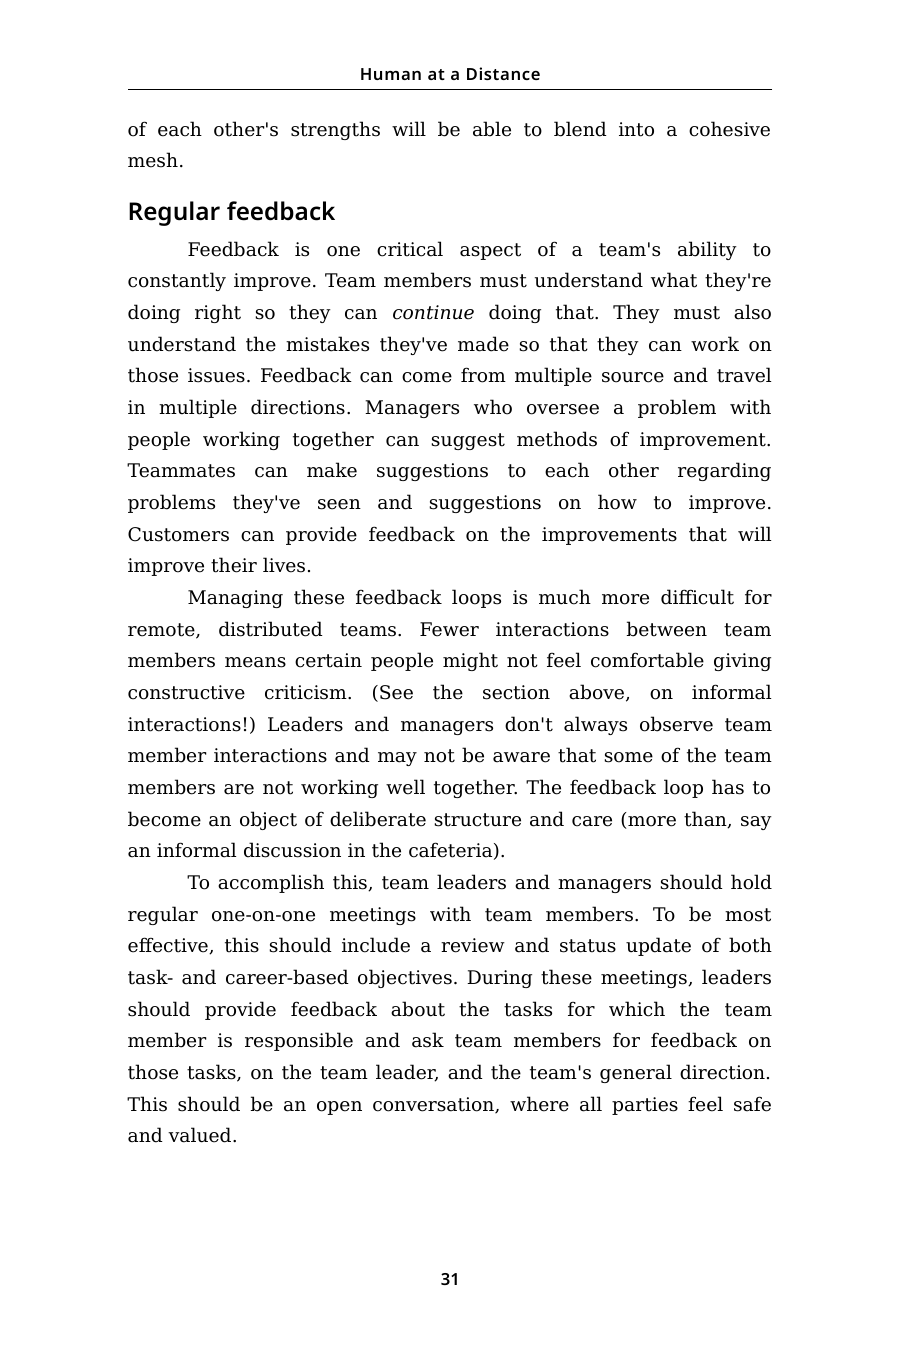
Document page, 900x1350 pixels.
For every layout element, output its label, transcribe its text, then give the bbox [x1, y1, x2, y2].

subtitle Regular feedback [127, 196, 772, 226]
text Feedback is one critical aspect of a team's ability to constantly improve. Team members must understand what they're doing right so they can continue doing that. They must also understand the mistakes they've made so that they can work on those issues. Feedback can come from multiple source and travel in multiple directions. Managers who oversee a problem with people working together can suggest methods of improvement. Teammates can make suggestions to each other regarding problems they've seen and suggestions on how to improve. Customers can provide feedback on the improvements that will improve their lives. [127, 239, 772, 577]
text of each other's strengths will be able to blend into a cohesive mesh. [127, 118, 772, 172]
text To accomplish this, team leaders and managers should hold regular one-on-one meetings with team members. To be most effective, this should include a review and status update of both task- and career-based objectives. During these meetings, leaders should provide feedback about the tasks for which the team member is responsible and ask team members for feedback on those tasks, on the team leader, and the team's general direction. This should be an open conversation, where all parties feel safe and valued. [127, 872, 772, 1147]
text Managing these feedback loops is much more difficult for remote, distributed teams. Fewer interactions between team members means certain people might not feel comfortable giving constructive criticism. (See the section above, on informal interactions!) Leaders and managers don't always observe team member interactions and may not be aware that some of the team members are not working well together. The feedback loop has to become an object of deliberate structure and care (more than, say an informal discussion in the cafeteria). [127, 587, 772, 862]
